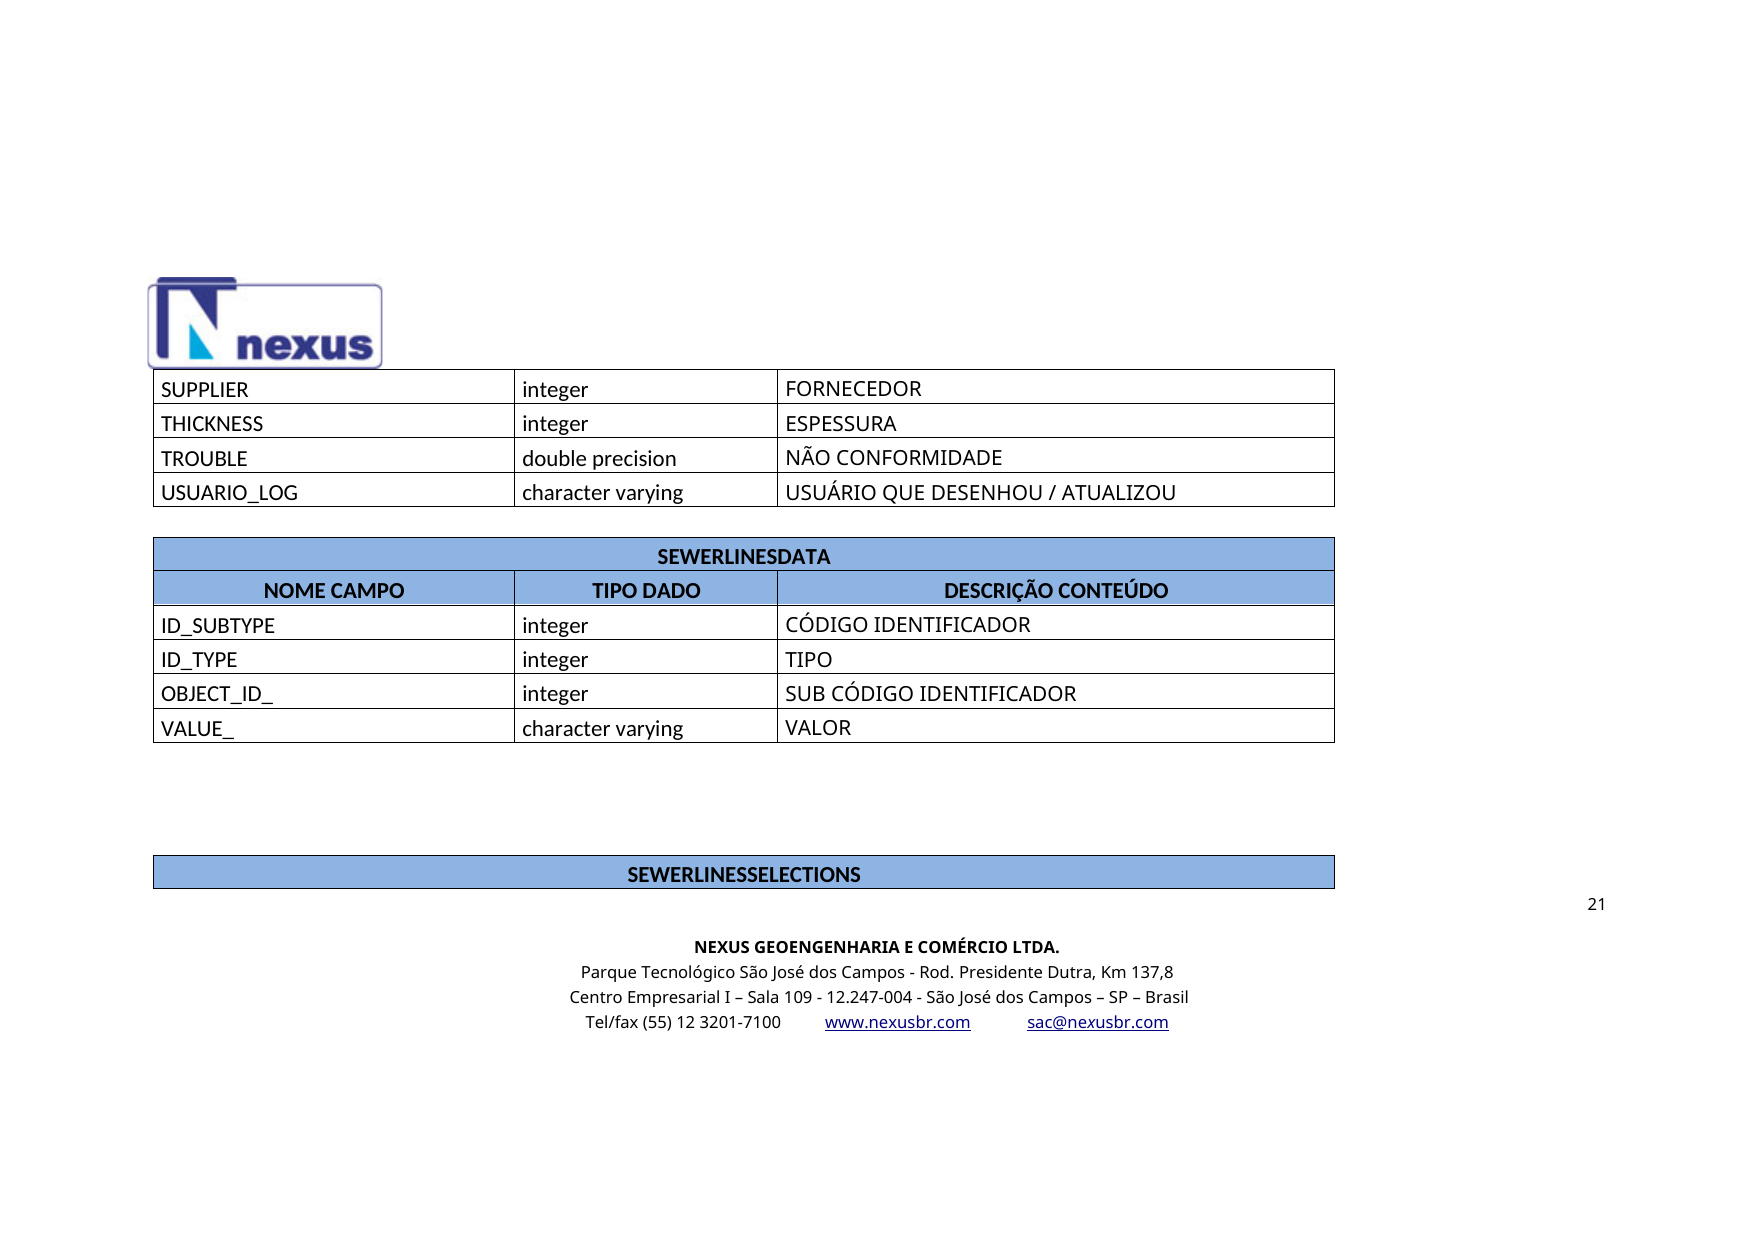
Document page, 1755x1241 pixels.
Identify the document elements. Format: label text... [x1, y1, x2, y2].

table_cell integer [515, 606, 777, 639]
table_cell SUPPLIER [154, 370, 514, 403]
table_cell integer [515, 370, 777, 403]
table_cell [778, 507, 1335, 537]
table_cell SUB CÓDIGO IDENTIFICADOR [778, 674, 1334, 708]
table_cell integer [515, 674, 777, 708]
table_cell integer [515, 640, 777, 673]
table_cell TROUBLE [154, 438, 514, 472]
table_cell DESCRIÇÃO CONTEÚDO [778, 571, 1334, 604]
table_cell VALOR [778, 709, 1334, 742]
table_cell ID_SUBTYPE [154, 606, 514, 639]
table_cell [778, 743, 1335, 855]
table_cell USUARIO_LOG [154, 473, 514, 506]
table_cell double precision [515, 438, 777, 472]
table_cell USUÁRIO QUE DESENHOU / ATUALIZOU [778, 473, 1334, 506]
table_cell character varying [515, 473, 777, 506]
table_cell NOME CAMPO [154, 571, 514, 604]
table_cell [515, 743, 778, 855]
table_cell THICKNESS [154, 404, 514, 437]
table_cell [154, 507, 515, 537]
table_cell ESPESSURA [778, 404, 1334, 437]
table_cell NÃO CONFORMIDADE [778, 438, 1334, 472]
table_cell SEWERLINESSELECTIONS [154, 856, 1334, 888]
table_cell VALUE_ [154, 709, 514, 742]
table_cell TIPO DADO [515, 571, 777, 604]
table_cell CÓDIGO IDENTIFICADOR [778, 606, 1334, 639]
table_cell SEWERLINESDATA [154, 538, 1334, 570]
table_cell FORNECEDOR [778, 370, 1334, 403]
table_cell [515, 507, 778, 537]
table_cell character varying [515, 709, 777, 742]
table_cell integer [515, 404, 777, 437]
table_cell TIPO [778, 640, 1334, 673]
table_cell [154, 743, 515, 855]
table_cell ID_TYPE [154, 640, 514, 673]
table_cell OBJECT_ID_ [154, 674, 514, 708]
